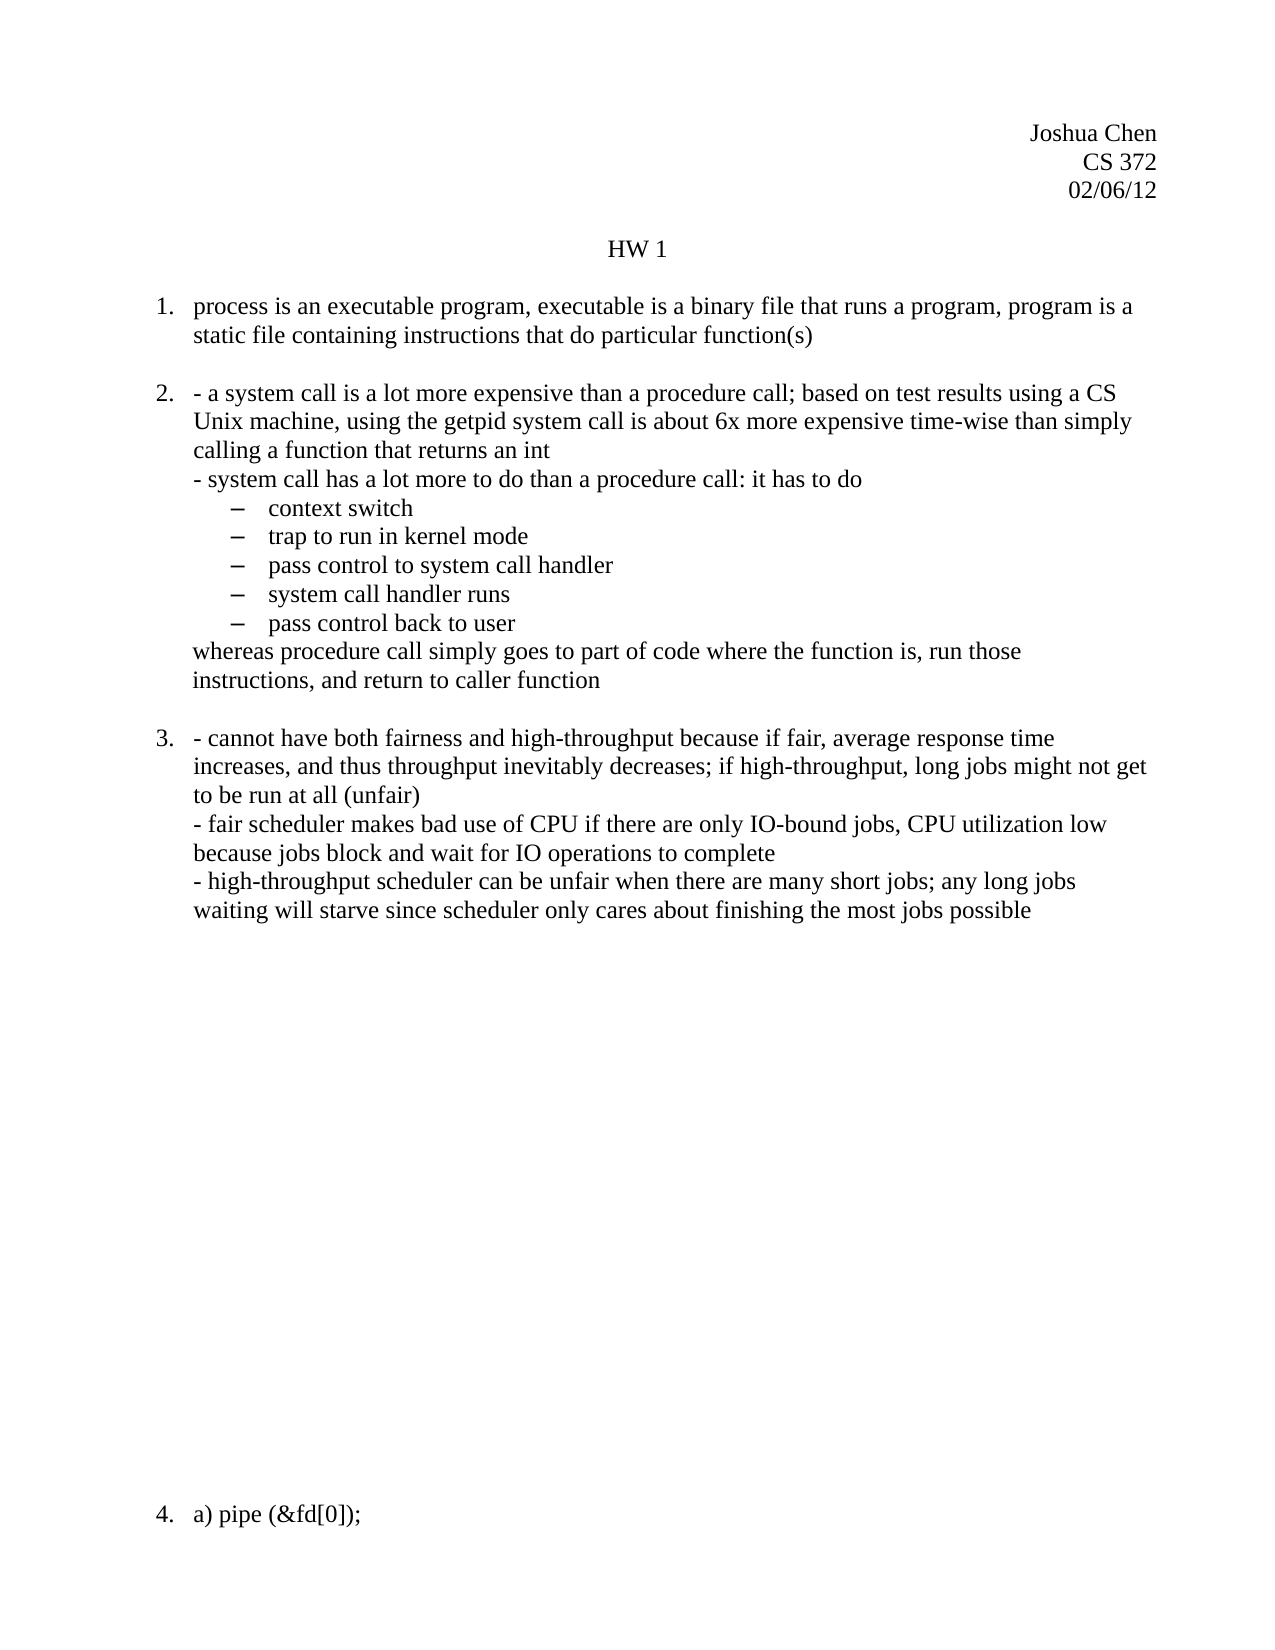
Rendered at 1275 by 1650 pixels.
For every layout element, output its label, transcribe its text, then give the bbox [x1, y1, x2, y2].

list system call handler runs [231, 579, 1157, 608]
list a) pipe (&fd[0]); [156, 1499, 1157, 1528]
list context switch [231, 493, 1157, 521]
list - a system call is a lot more expensive than a procedure call; based on test results using a CS Unix machine, using the getpid system call is about 6x more expensive time-wise than simply calling a function that returns an int [156, 378, 1157, 464]
list process is an executable program, executable is a binary file that runs a program, program is a static file containing instructions that do particular function(s) [156, 291, 1157, 349]
list trap to run in kernel mode [231, 521, 1157, 550]
list pass control to system call handler [231, 550, 1157, 579]
list - high-throughput scheduler can be unfair when there are many short jobs; any long jobs waiting will starve since scheduler only cares about finishing the most jobs possible [156, 866, 1157, 924]
text HW 1 [118, 234, 1157, 263]
text whereas procedure call simply goes to part of code where the function is, run those instructions, and return to caller function [118, 636, 1157, 694]
list pass control back to user [231, 608, 1157, 636]
list - system call has a lot more to do than a procedure call: it has to do [156, 464, 1157, 493]
list - cannot have both fairness and high-throughput because if fair, average response time increases, and thus throughput inevitably decreases; if high-throughput, long jobs might not get to be run at all (unfair) [156, 723, 1157, 809]
list - fair scheduler makes bad use of CPU if there are only IO-bound jobs, CPU utilization low because jobs block and wait for IO operations to complete [156, 809, 1157, 866]
